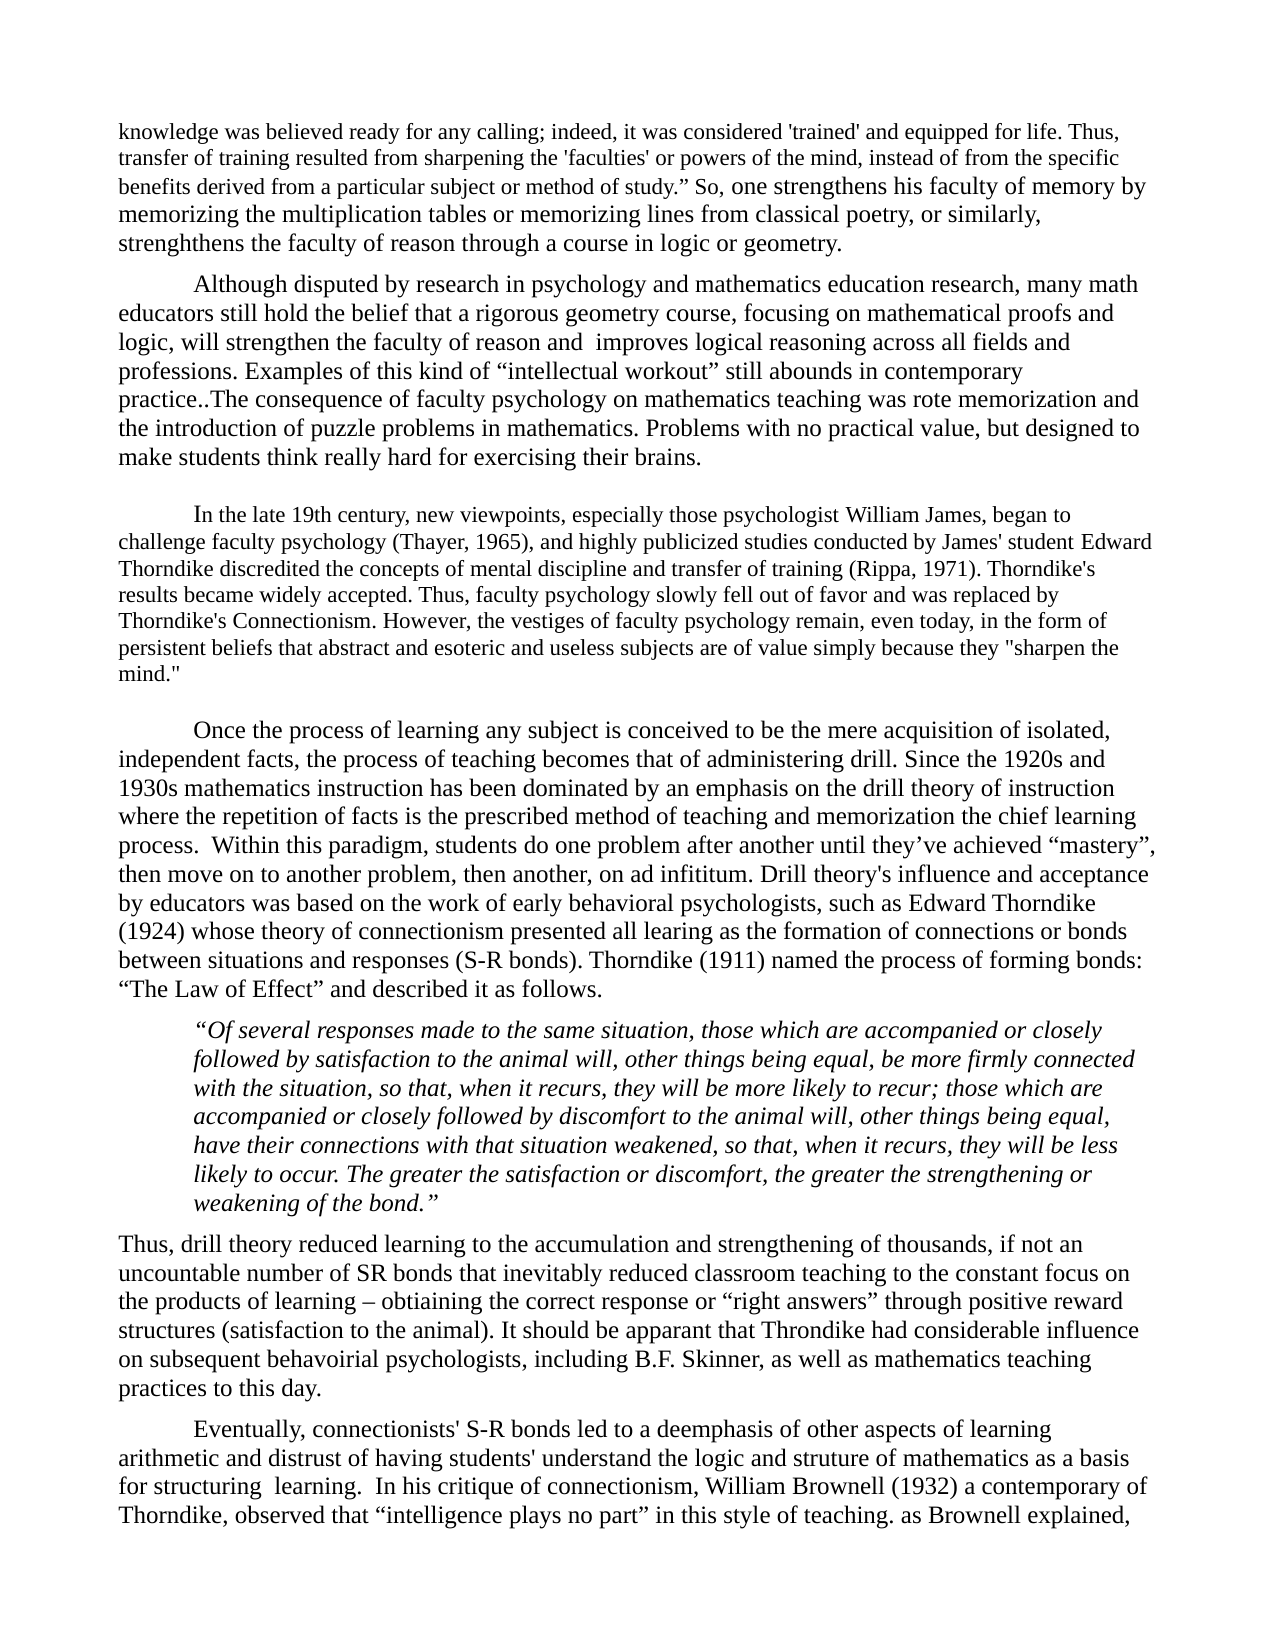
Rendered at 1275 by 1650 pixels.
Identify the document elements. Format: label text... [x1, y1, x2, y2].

text Eventually, connectionists' S-R bonds led to a deemphasis of other aspects of learning arithmetic and distrust of having students' understand the logic and struture of mathematics as a basis for structuring learning. In his critique of connectionism, William Brownell (1932) a contemporary of Thorndike, observed that “intelligence plays no part” in this style of teaching. as Brownell explained, [118, 1414, 1157, 1529]
text Although disputed by research in psychology and mathematics education research, many math educators still hold the belief that a rigorous geometry course, focusing on mathematical proofs and logic, will strengthen the faculty of reason and improves logical reasoning across all fields and professions. Examples of this kind of “intellectual workout” still abounds in contemporary practice..The consequence of faculty psychology on mathematics teaching was rote memorization and the introduction of puzzle problems in mathematics. Problems with no practical value, but designed to make students think really hard for exercising their brains. [118, 269, 1157, 471]
text Thus, drill theory reduced learning to the accumulation and strengthening of thousands, if not an uncountable number of SR bonds that inevitably reduced classroom teaching to the constant focus on the products of learning – obtiaining the correct response or “right answers” through positive reward structures (satisfaction to the animal). It should be apparant that Throndike had considerable influence on subsequent behavoirial psychologists, including B.F. Skinner, as well as mathematics teaching practices to this day. [118, 1229, 1157, 1401]
text Once the process of learning any subject is conceived to be the mere acquisition of isolated, independent facts, the process of teaching becomes that of administering drill. Since the 1920s and 1930s mathematics instruction has been dominated by an emphasis on the drill theory of instruction where the repetition of facts is the prescribed method of teaching and memorization the chief learning process. Within this paradigm, students do one problem after another until they’ve achieved “mastery”, then move on to another problem, then another, on ad infititum. Drill theory's influence and acceptance by educators was based on the work of early behavioral psychologists, such as Edward Thorndike (1924) whose theory of connectionism presented all learing as the formation of connections or bonds between situations and responses (S-R bonds). Thorndike (1911) named the process of forming bonds: “The Law of Effect” and described it as follows. [118, 715, 1157, 1003]
text “Of several responses made to the same situation, those which are accompanied or closely followed by satisfaction to the animal will, other things being equal, be more firmly connected with the situation, so that, when it recurs, they will be more likely to recur; those which are accompanied or closely followed by discomfort to the animal will, other things being equal, have their connections with that situation weakened, so that, when it recurs, they will be less likely to occur. The greater the satisfaction or discomfort, the greater the strengthening or weakening of the bond.” [118, 1015, 1157, 1216]
text In the late 19th century, new viewpoints, especially those psychologist William James, began to challenge faculty psychology (Thayer, 1965), and highly publicized studies conducted by James' student Edward Thorndike discredited the concepts of mental discipline and transfer of training (Rippa, 1971). Thorndike's results became widely accepted. Thus, faculty psychology slowly fell out of favor and was replaced by Thorndike's Connectionism. However, the vestiges of faculty psychology remain, even today, in the form of persistent beliefs that abstract and esoteric and useless subjects are of value simply because they "sharpen the mind." [118, 499, 1157, 686]
text knowledge was believed ready for any calling; indeed, it was considered 'trained' and equipped for life. Thus, transfer of training resulted from sharpening the 'faculties' or powers of the mind, instead of from the specific benefits derived from a particular subject or method of study.” So, one strengthens his faculty of memory by memorizing the multiplication tables or memorizing lines from classical poetry, or similarly, strenghthens the faculty of reason through a course in logic or geometry. [118, 118, 1157, 257]
